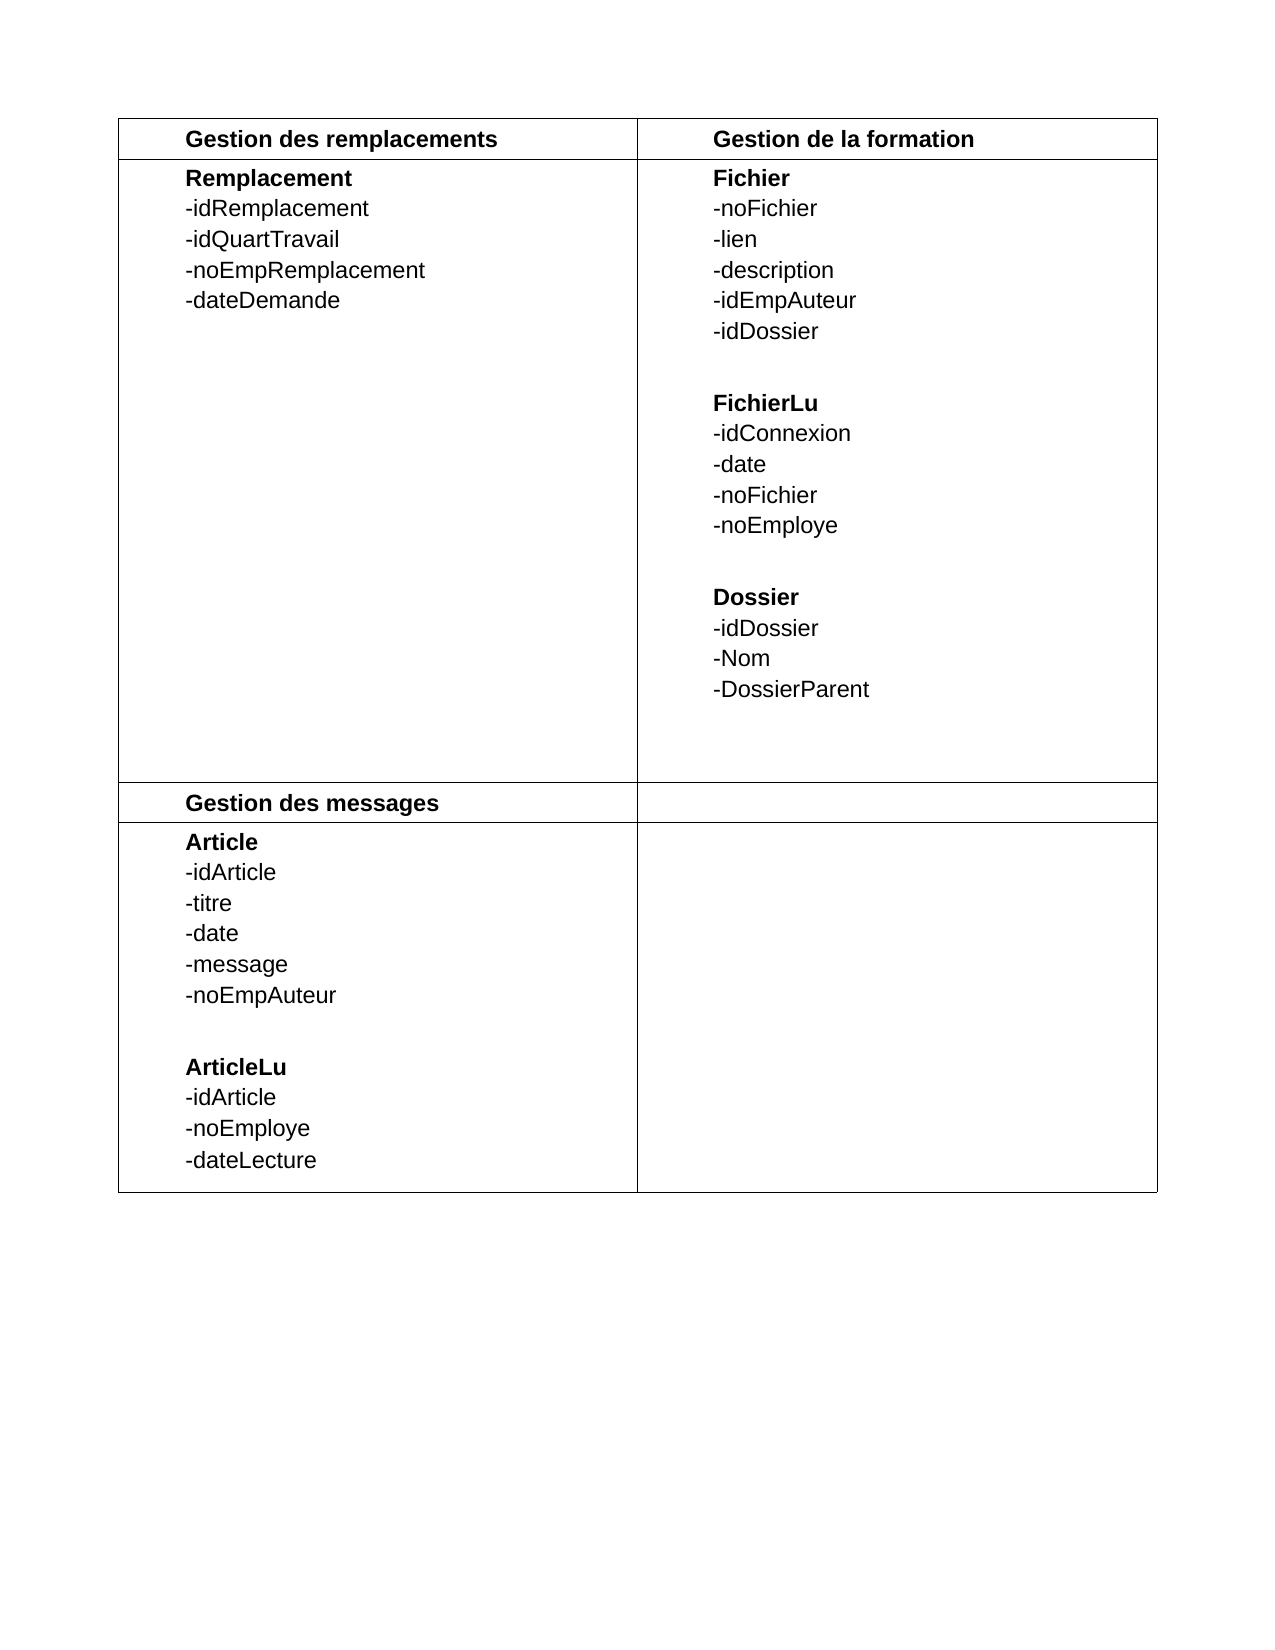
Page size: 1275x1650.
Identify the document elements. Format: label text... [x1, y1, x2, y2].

table_cell Article -idArticle -titre -date -message -noEmpAuteur ArticleLu -idArticle -noEmploye -dateLecture [119, 823, 637, 1192]
table_cell Gestion de la formation [638, 119, 1157, 158]
table_cell Fichier -noFichier -lien -description -idEmpAuteur -idDossier FichierLu -idConnexion -date -noFichier -noEmploye Dossier -idDossier -Nom -DossierParent [638, 160, 1157, 782]
table_cell Gestion des messages [119, 783, 637, 822]
table_cell [638, 823, 1157, 1192]
table_cell [638, 783, 1157, 822]
table_cell Remplacement -idRemplacement -idQuartTravail -noEmpRemplacement -dateDemande [119, 160, 637, 782]
table_cell Gestion des remplacements [119, 119, 637, 158]
